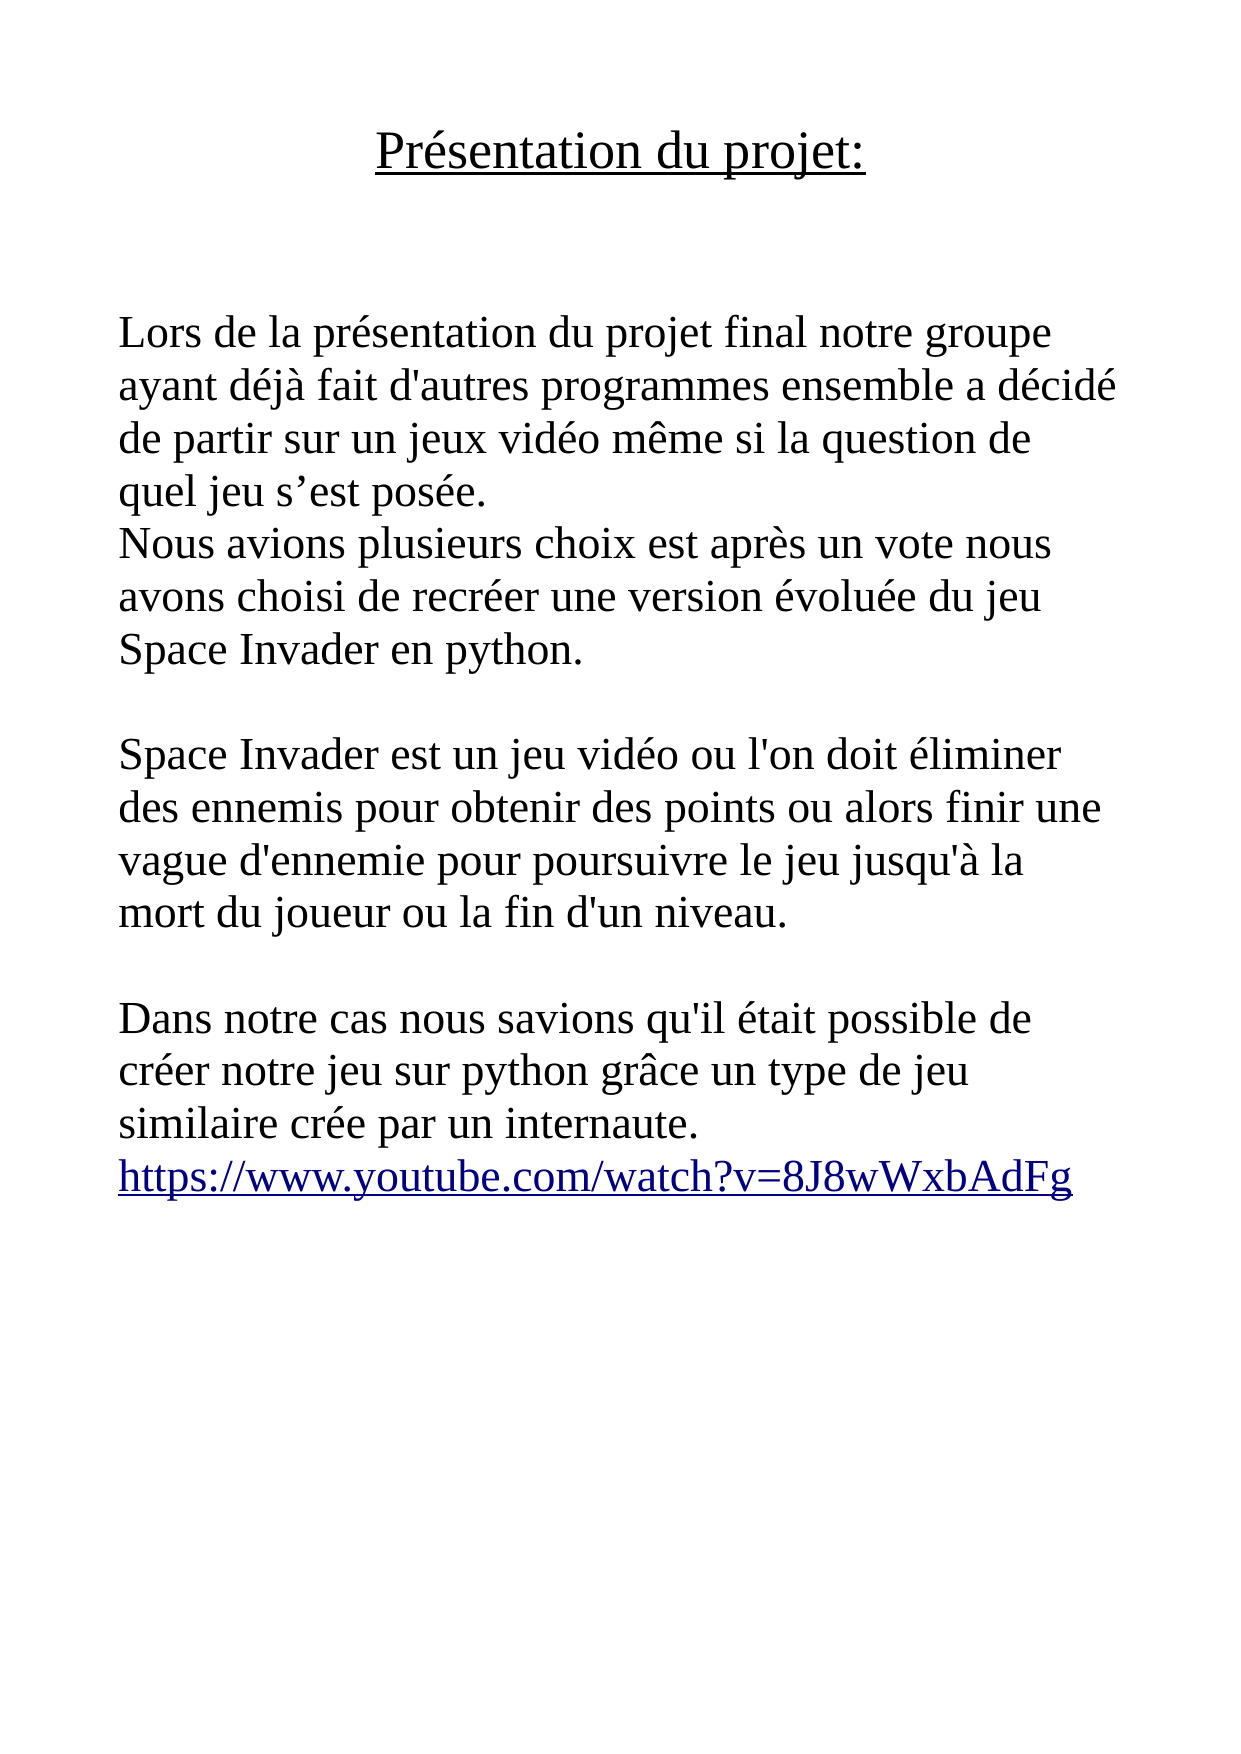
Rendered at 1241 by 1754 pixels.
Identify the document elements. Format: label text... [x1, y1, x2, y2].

text https://www.youtube.com/watch?v=8J8wWxbAdFg [118, 1148, 1122, 1201]
text Lors de la présentation du projet final notre groupe ayant déjà fait d'autres programmes ensemble a décidé de partir sur un jeux vidéo même si la question de quel jeu s’est posée. [118, 305, 1122, 516]
text Nous avions plusieurs choix est après un vote nous avons choisi de recréer une version évoluée du jeu Space Invader en python. [118, 516, 1122, 674]
text Présentation du projet: [118, 118, 1122, 180]
text Dans notre cas nous savions qu'il était possible de créer notre jeu sur python grâce un type de jeu similaire crée par un internaute. [118, 990, 1122, 1148]
text Space Invader est un jeu vidéo ou l'on doit éliminer des ennemis pour obtenir des points ou alors finir une vague d'ennemie pour poursuivre le jeu jusqu'à la mort du joueur ou la fin d'un niveau. [118, 727, 1122, 937]
